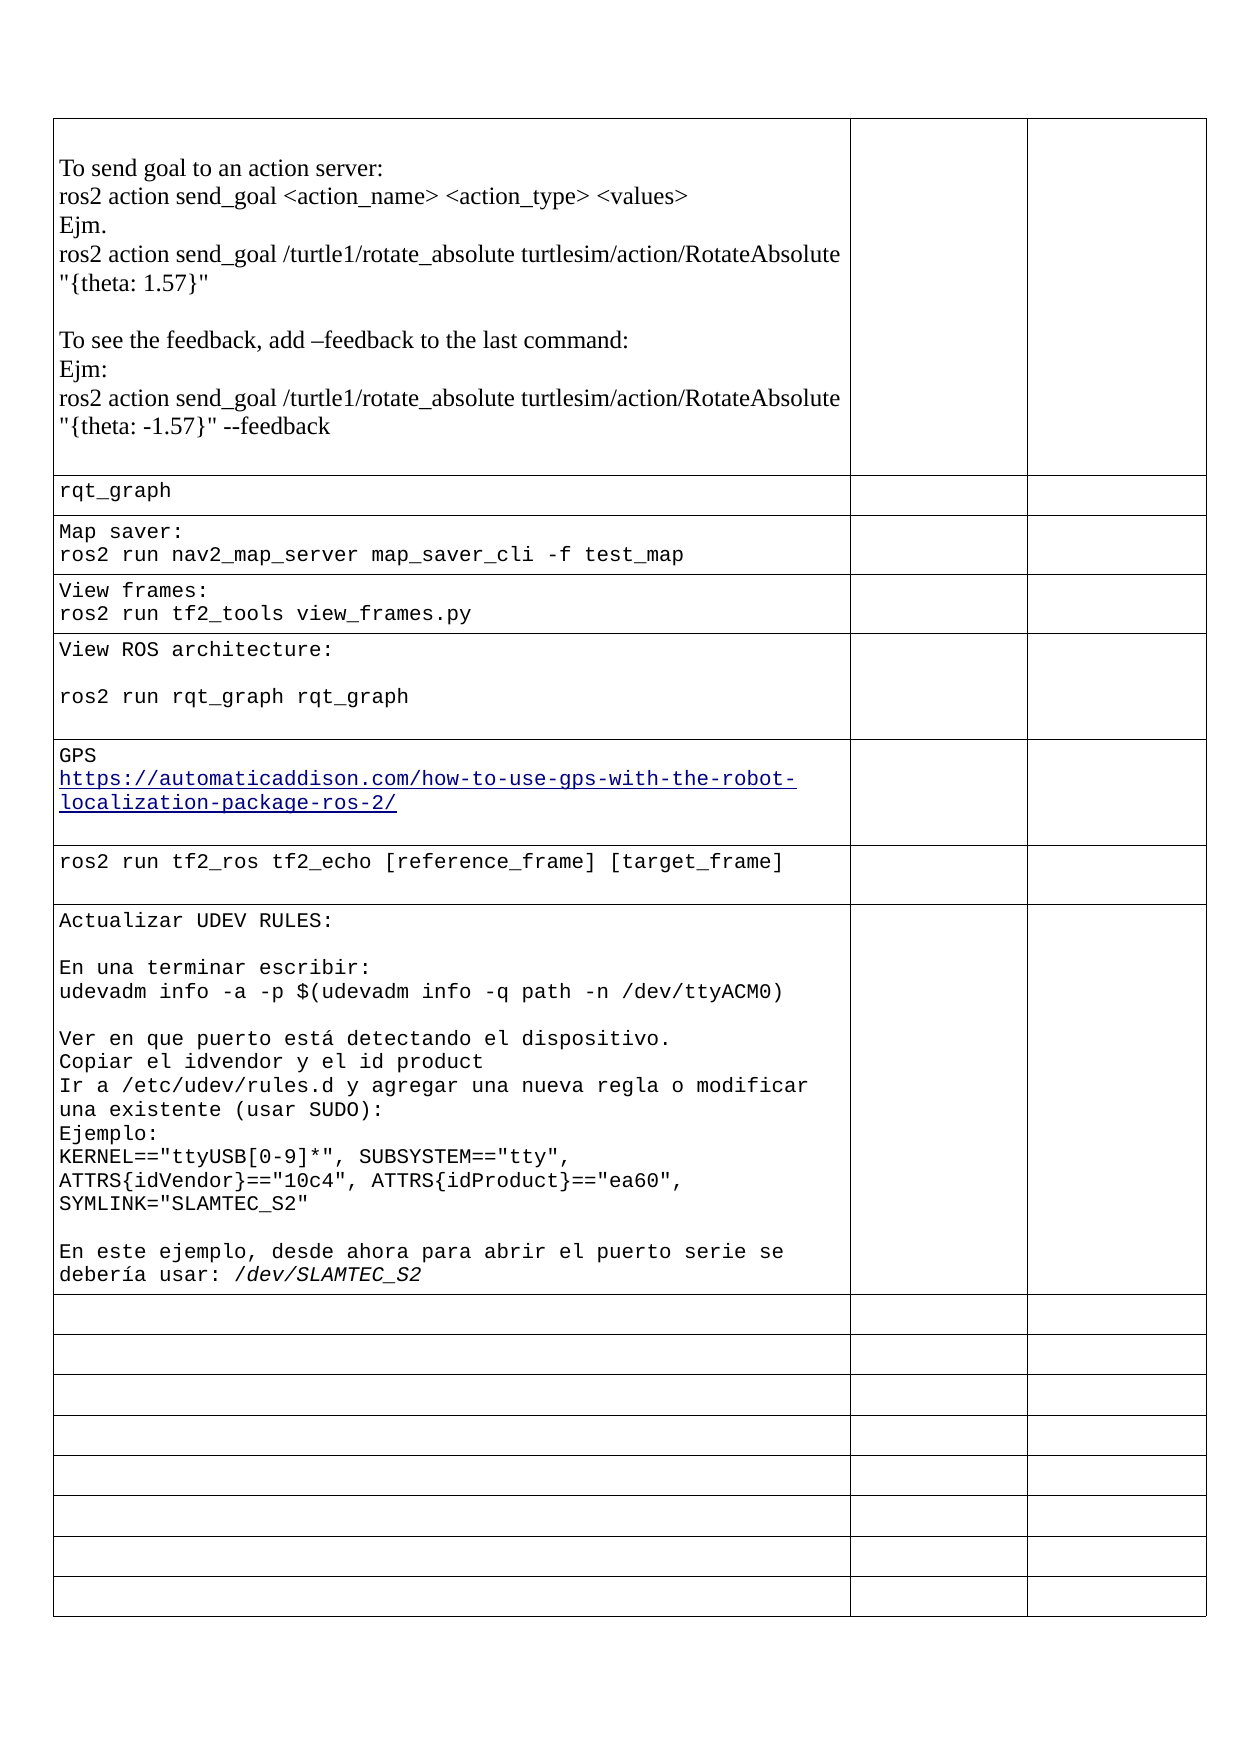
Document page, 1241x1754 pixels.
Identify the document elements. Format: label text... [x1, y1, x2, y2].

table_cell [1028, 1416, 1206, 1455]
table_cell [1028, 476, 1206, 515]
table_cell [851, 905, 1027, 1294]
table_cell [851, 1375, 1027, 1415]
table_cell [54, 1335, 850, 1374]
table_cell [1028, 1456, 1206, 1495]
table_cell [851, 1496, 1027, 1536]
table_cell [1028, 846, 1206, 904]
table_cell [54, 1456, 850, 1495]
table_cell [1028, 1335, 1206, 1374]
table_cell [54, 1577, 850, 1616]
table_cell [1028, 905, 1206, 1294]
table_cell [851, 1295, 1027, 1334]
table_cell [851, 846, 1027, 904]
table_cell [851, 516, 1027, 574]
table_cell ros2 run tf2_ros tf2_echo [reference_frame] [target_frame] [54, 846, 850, 904]
table_cell [1028, 1375, 1206, 1415]
table_cell [54, 1295, 850, 1334]
table_cell [851, 1537, 1027, 1576]
table_cell [1028, 740, 1206, 845]
table_cell Actualizar UDEV RULES: En una terminar escribir: udevadm info -a -p $(udevadm info -q path -n /dev/ttyACM0) Ver en que puerto está detectando el dispositivo. Copiar el idvendor y el id product Ir a /etc/udev/rules.d y agregar una nueva regla o modificar una existente (usar SUDO): Ejemplo: KERNEL=="ttyUSB[0-9]*", SUBSYSTEM=="tty", ATTRS{idVendor}=="10c4", ATTRS{idProduct}=="ea60", SYMLINK="SLAMTEC_S2" En este ejemplo, desde ahora para abrir el puerto serie se debería usar: /dev/SLAMTEC_S2 [54, 905, 850, 1294]
table_cell [1028, 1537, 1206, 1576]
table_cell [54, 1416, 850, 1455]
table_cell [1028, 575, 1206, 633]
table_cell View frames: ros2 run tf2_tools view_frames.py [54, 575, 850, 633]
table_cell [851, 119, 1027, 475]
table_cell [54, 1537, 850, 1576]
table_cell [1028, 1295, 1206, 1334]
table_cell View ROS architecture: ros2 run rqt_graph rqt_graph [54, 634, 850, 739]
table_cell [54, 1496, 850, 1536]
table_cell [851, 634, 1027, 739]
table_cell [851, 1335, 1027, 1374]
table_cell [851, 1456, 1027, 1495]
table_cell [851, 740, 1027, 845]
table_cell To send goal to an action server: ros2 action send_goal <action_name> <action_type> <values> Ejm. ros2 action send_goal /turtle1/rotate_absolute turtlesim/action/RotateAbsolute "{theta: 1.57}" To see the feedback, add –feedback to the last command: Ejm: ros2 action send_goal /turtle1/rotate_absolute turtlesim/action/RotateAbsolute "{theta: -1.57}" --feedback [54, 119, 850, 475]
table_cell rqt_graph [54, 476, 850, 515]
table_cell [54, 1375, 850, 1415]
table_cell [851, 476, 1027, 515]
table_cell [1028, 119, 1206, 475]
table_cell [851, 1416, 1027, 1455]
table_cell Map saver: ros2 run nav2_map_server map_saver_cli -f test_map [54, 516, 850, 574]
table_cell [851, 575, 1027, 633]
table_cell [1028, 634, 1206, 739]
table_cell [1028, 1577, 1206, 1616]
table_cell GPS https://automaticaddison.com/how-to-use-gps-with-the-robot-localization-package-ros-2/ [54, 740, 850, 845]
table_cell [851, 1577, 1027, 1616]
table_cell [1028, 516, 1206, 574]
table_cell [1028, 1496, 1206, 1536]
